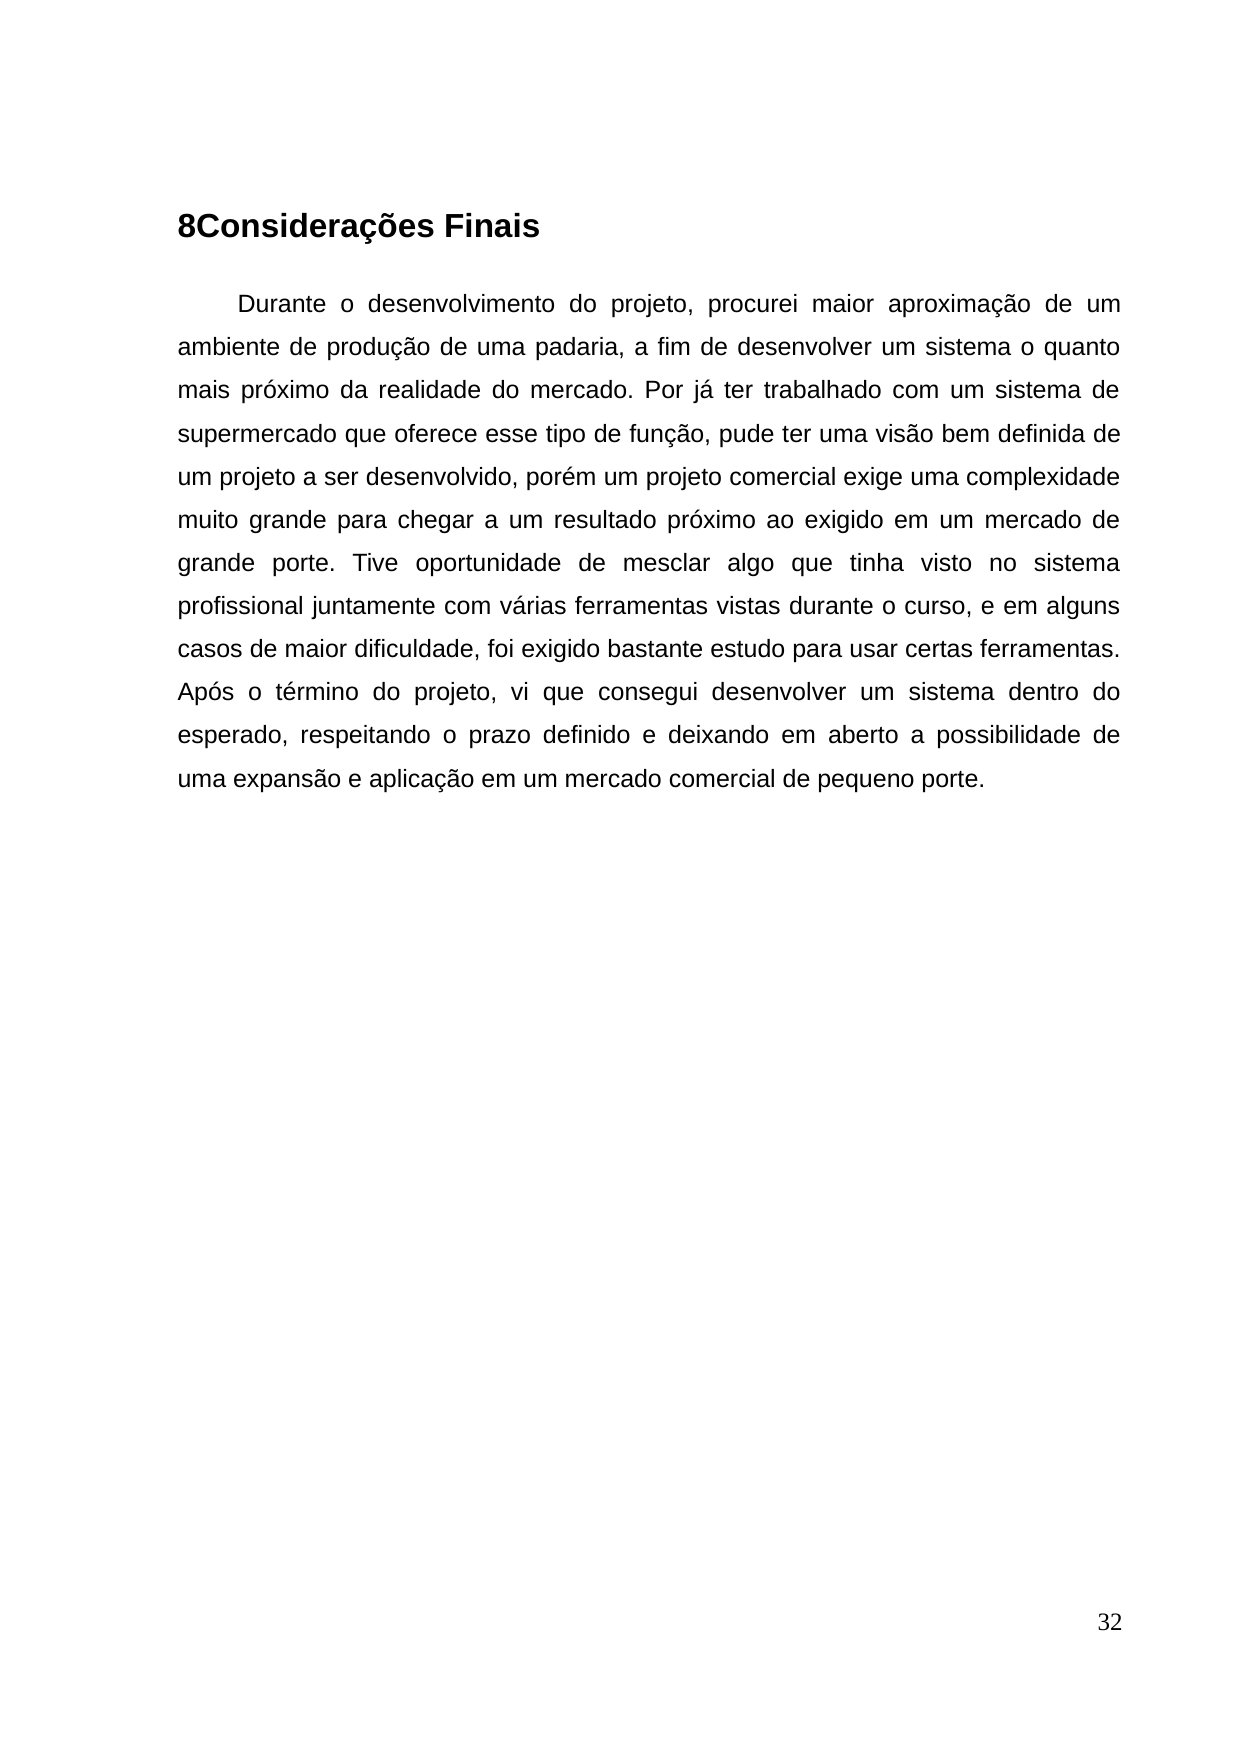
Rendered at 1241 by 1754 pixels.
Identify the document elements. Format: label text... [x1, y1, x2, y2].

text Durante o desenvolvimento do projeto, procurei maior aproximação de um ambiente de produção de uma padaria, a fim de desenvolver um sistema o quanto mais próximo da realidade do mercado. Por já ter trabalhado com um sistema de supermercado que oferece esse tipo de função, pude ter uma visão bem definida de um projeto a ser desenvolvido, porém um projeto comercial exige uma complexidade muito grande para chegar a um resultado próximo ao exigido em um mercado de grande porte. Tive oportunidade de mesclar algo que tinha visto no sistema profissional juntamente com várias ferramentas vistas durante o curso, e em alguns casos de maior dificuldade, foi exigido bastante estudo para usar certas ferramentas. Após o término do projeto, vi que consegui desenvolver um sistema dentro do esperado, respeitando o prazo definido e deixando em aberto a possibilidade de uma expansão e aplicação em um mercado comercial de pequeno porte. [177, 289, 1122, 792]
subtitle Considerações Finais [177, 206, 1122, 244]
